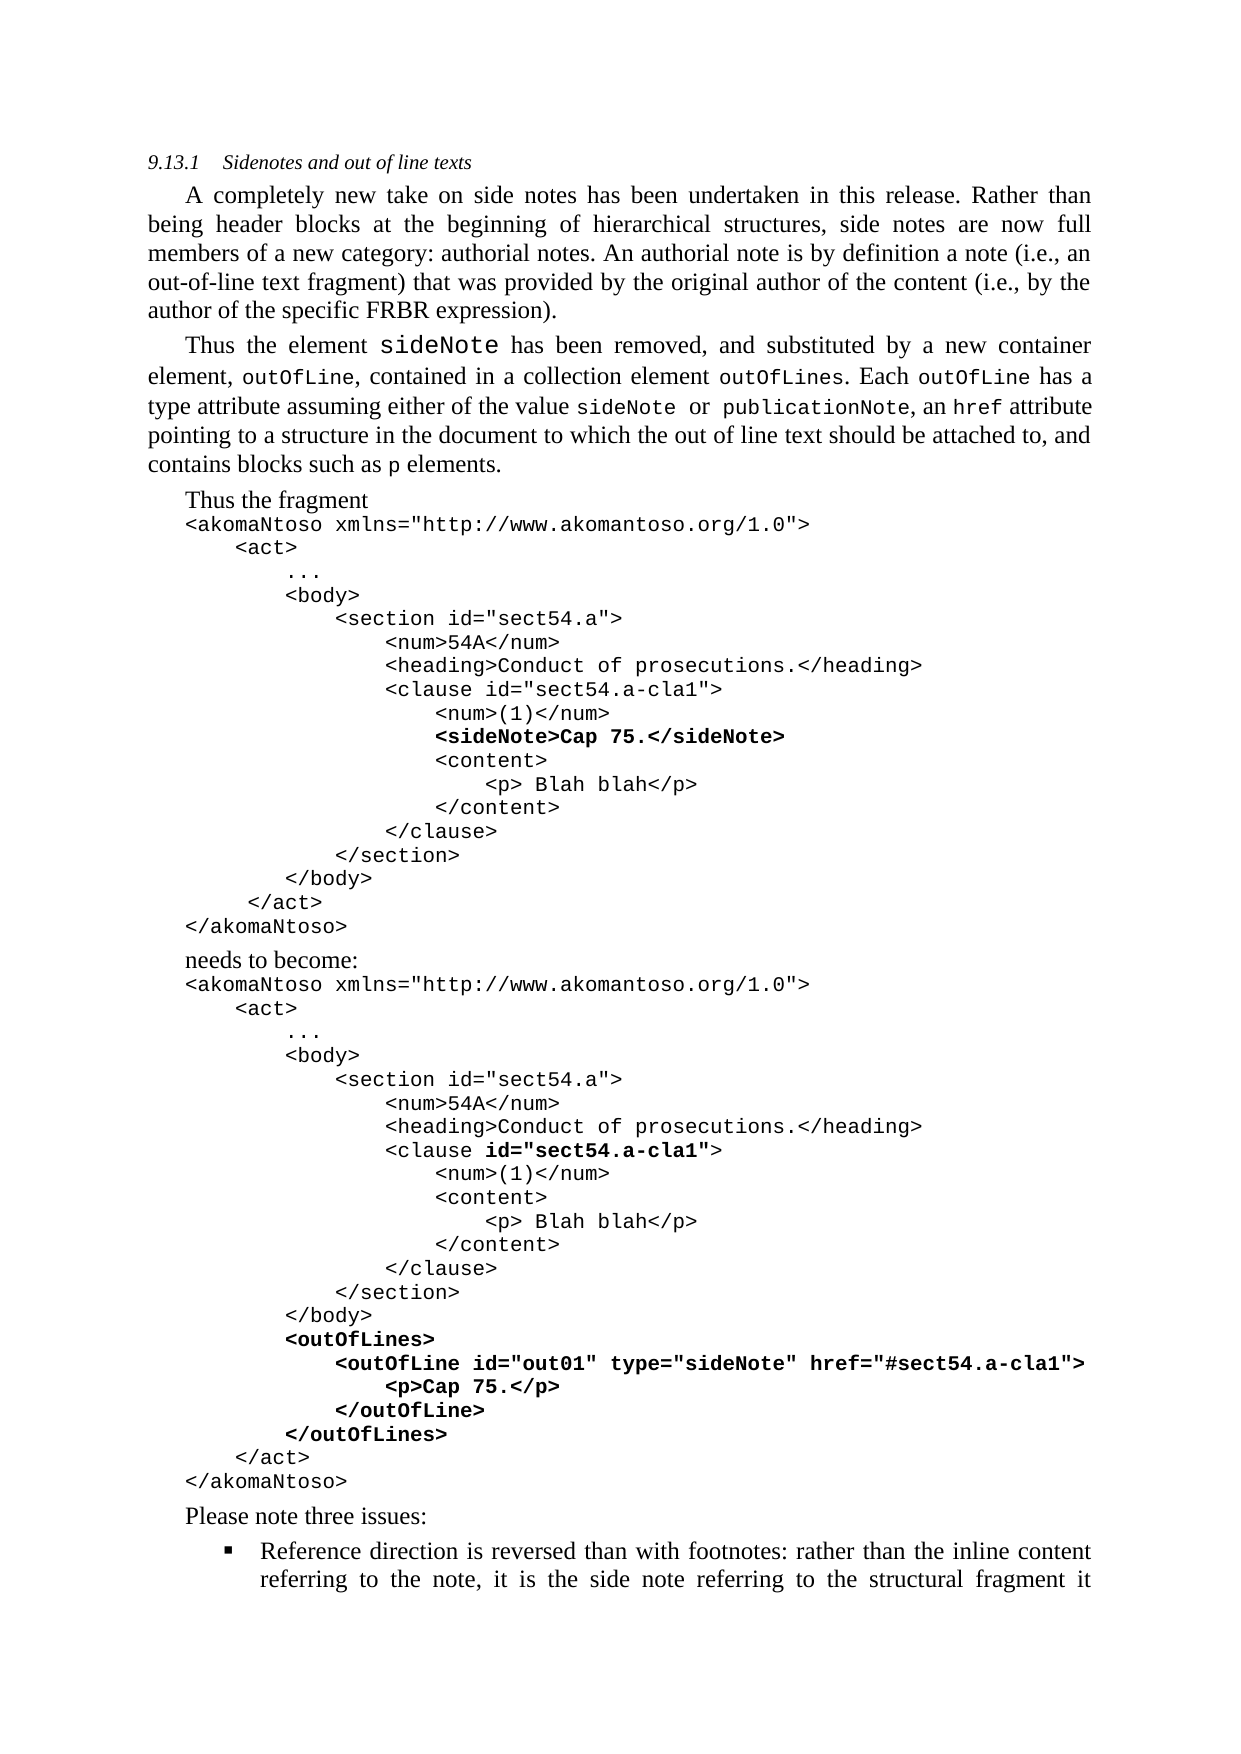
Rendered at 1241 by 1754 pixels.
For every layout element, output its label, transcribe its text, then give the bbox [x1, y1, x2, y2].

text </akomaNtoso> [148, 1471, 1092, 1494]
text <section id="sect54.a"> [148, 1069, 1092, 1092]
text <content> [148, 1187, 1092, 1211]
text Thus the element sideNote has been removed, and substituted by a new container element, outOfLine, contained in a collection element outOfLines. Each outOfLine has a type attribute assuming either of the value sideNote or publicationNote, an href attribute pointing to a structure in the document to which the out of line text should be attached to, and contains blocks such as p elements. [148, 330, 1092, 479]
text </body> [148, 1305, 1092, 1329]
text <p> Blah blah</p> [148, 1211, 1092, 1234]
text <num>(1)</num> [148, 1163, 1092, 1187]
list Reference direction is reversed than with footnotes: rather than the inline content referring to the note, it is the side note referring to the structural fragment it [222, 1536, 1092, 1593]
text </content> [148, 797, 1092, 821]
text needs to become: [148, 946, 1092, 974]
text <p>Cap 75.</p> [148, 1376, 1092, 1400]
text </act> [148, 1447, 1092, 1471]
text <act> [148, 537, 1092, 561]
text </act> [148, 892, 1092, 916]
text </content> [148, 1234, 1092, 1258]
text <p> Blah blah</p> [148, 774, 1092, 797]
text <act> [148, 998, 1092, 1022]
text <body> [148, 1045, 1092, 1069]
text Thus the fragment [148, 485, 1092, 514]
text </outOfLines> [148, 1423, 1092, 1447]
text </section> [148, 1282, 1092, 1305]
text <body> [148, 584, 1092, 608]
text Please note three issues: [148, 1501, 1092, 1529]
text </section> [148, 845, 1092, 868]
text </body> [148, 868, 1092, 892]
text <num>(1)</num> [148, 703, 1092, 726]
text ... [148, 561, 1092, 584]
text <clause id="sect54.a-cla1"> [148, 679, 1092, 703]
subtitle Sidenotes and out of line texts [148, 150, 1092, 174]
text <outOfLines> [148, 1329, 1092, 1353]
text <section id="sect54.a"> [148, 608, 1092, 632]
text </clause> [148, 1258, 1092, 1282]
text </akomaNtoso> [148, 916, 1092, 939]
text <num>54A</num> [148, 632, 1092, 656]
text </clause> [148, 821, 1092, 845]
text ... [148, 1022, 1092, 1045]
text <content> [148, 750, 1092, 774]
text A completely new take on side notes has been undertaken in this release. Rather than being header blocks at the beginning of hierarchical structures, side notes are now full members of a new category: authorial notes. An authorial note is by definition a note (i.e., an out-of-line text fragment) that was provided by the original author of the content (i.e., by the author of the specific FRBR expression). [148, 180, 1092, 324]
text <akomaNtoso xmlns="http://www.akomantoso.org/1.0"> [148, 514, 1092, 537]
text <clause id="sect54.a-cla1"> [148, 1140, 1092, 1163]
text </outOfLine> [148, 1400, 1092, 1423]
text <sideNote>Cap 75.</sideNote> [148, 726, 1092, 750]
text <akomaNtoso xmlns="http://www.akomantoso.org/1.0"> [148, 974, 1092, 998]
text <heading>Conduct of prosecutions.</heading> [148, 656, 1092, 679]
text <outOfLine id="out01" type="sideNote" href="#sect54.a-cla1"> [148, 1353, 1092, 1376]
text <heading>Conduct of prosecutions.</heading> [148, 1116, 1092, 1140]
text <num>54A</num> [148, 1092, 1092, 1116]
